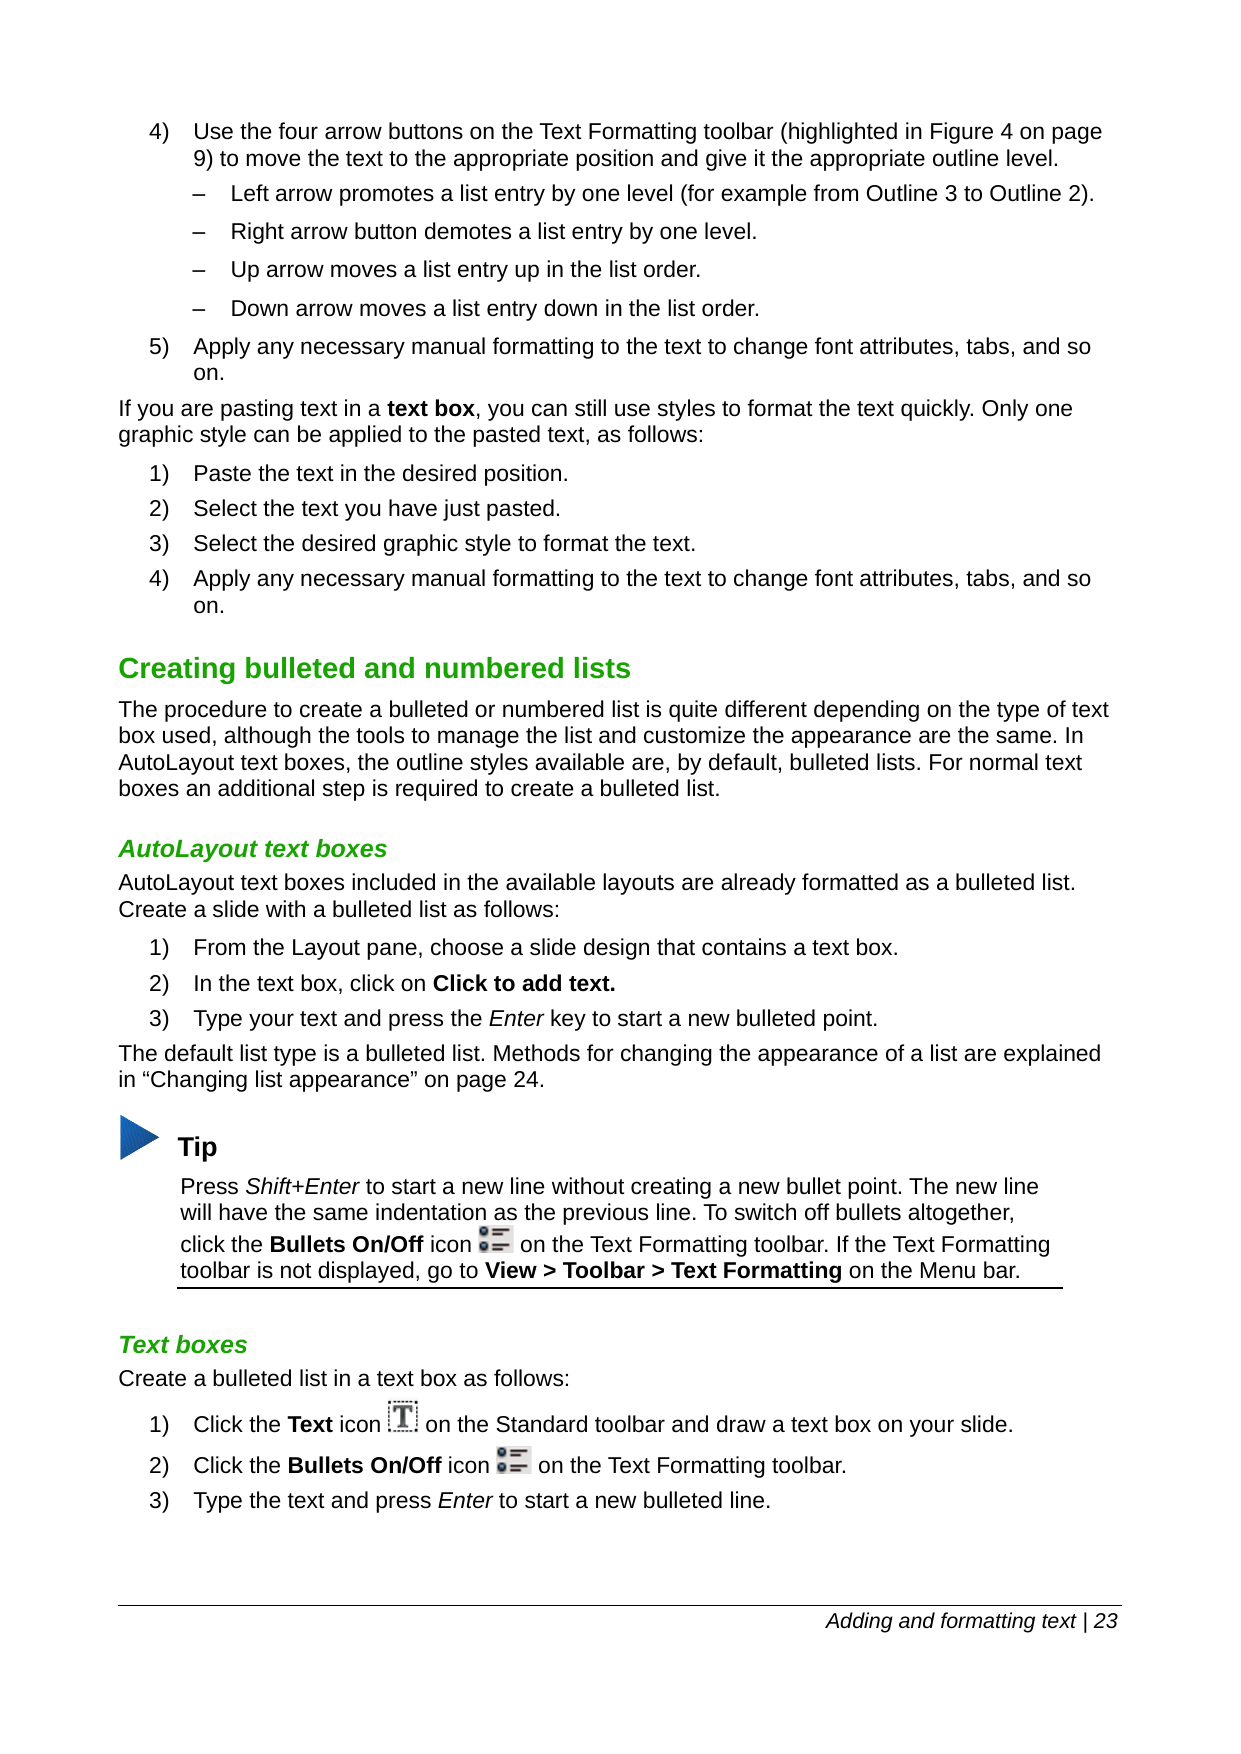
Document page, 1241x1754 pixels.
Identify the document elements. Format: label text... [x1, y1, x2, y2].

subtitle Text boxes [118, 1330, 1122, 1359]
list Type the text and press Enter to start a new bulleted line. [169, 1487, 1122, 1514]
list Use the four arrow buttons on the Text Formatting toolbar (highlighted in Figure 4 on page 9) to move the text to the appropriate position and give it the appropriate outline level. [169, 118, 1122, 171]
text The procedure to create a bulleted or numbered list is quite different depending on the type of text box used, although the tools to manage the list and customize the appearance are the same. In AutoLayout text boxes, the outline styles available are, by default, bulleted lists. For normal text boxes an additional step is required to create a bulleted list. [118, 696, 1122, 801]
list Apply any necessary manual formatting to the text to change font attributes, tabs, and so on. [169, 565, 1122, 618]
picture [496, 1446, 532, 1474]
list Select the desired graphic style to format the text. [169, 530, 1122, 557]
list Create a bulleted list in a text box as follows: [118, 1365, 1122, 1391]
list Down arrow moves a list entry down in the list order. [192, 295, 1122, 321]
subtitle Tip [118, 1113, 1122, 1162]
subtitle Creating bulleted and numbered lists [118, 651, 1122, 684]
list Right arrow button demotes a list entry by one level. [192, 218, 1122, 244]
list Apply any necessary manual formatting to the text to change font attributes, tabs, and so on. [169, 333, 1122, 386]
list AutoLayout text boxes included in the available layouts are already formatted as a bulleted list. Create a slide with a bulleted list as follows: [118, 869, 1122, 922]
list Up arrow moves a list entry up in the list order. [192, 256, 1122, 283]
list From the Layout pane, choose a slide design that contains a text box. [169, 934, 1122, 961]
list Click the Bullets On/Off icon on the Text Formatting toolbar. [169, 1447, 1122, 1479]
list In the text box, click on Click to add text. [169, 969, 1122, 996]
list Click the Text icon on the Standard toolbar and draw a text box on your slide. [169, 1397, 1122, 1438]
text Press Shift+Enter to start a new line without creating a new bullet point. The new line will have the same indentation as the previous line. To switch off bullets altogether, click the Bullets On/Off icon on the Text Formatting toolbar. If the Text Formatting toolbar is not displayed, go to View > Toolbar > Text Formatting on the Menu bar. [177, 1169, 1063, 1287]
text The default list type is a bulleted list. Methods for changing the appearance of a list are explained in “Changing list appearance” on page 24. [118, 1040, 1122, 1093]
list Left arrow promotes a list entry by one level (for example from Outline 3 to Outline 2). [192, 180, 1122, 206]
list Paste the text in the desired position. [169, 460, 1122, 486]
list Type your text and press the Enter key to start a new bulleted point. [169, 1005, 1122, 1031]
list Select the text you have just pasted. [169, 495, 1122, 521]
list If you are pasting text in a text box, you can still use styles to format the text quickly. Only one graphic style can be applied to the pasted text, as follows: [118, 394, 1122, 447]
subtitle AutoLayout text boxes [118, 834, 1122, 863]
picture [478, 1225, 514, 1253]
